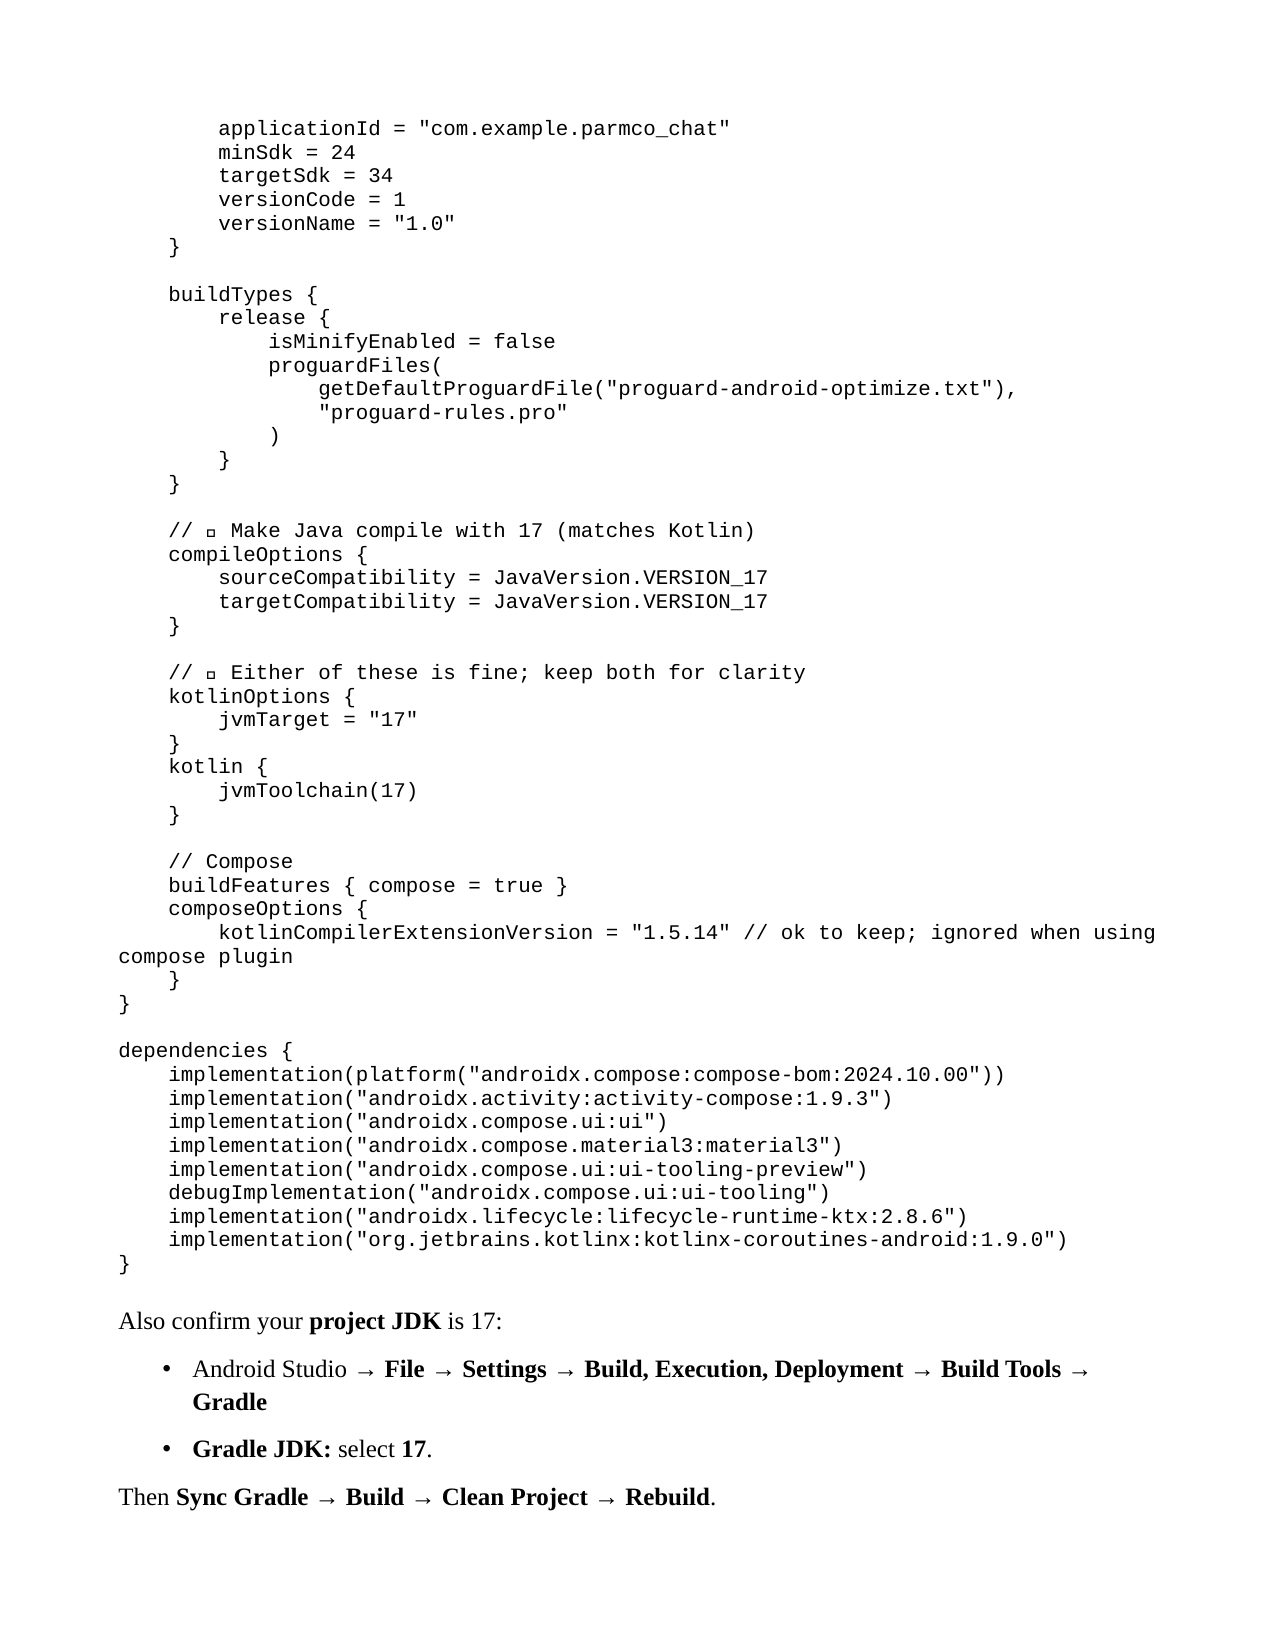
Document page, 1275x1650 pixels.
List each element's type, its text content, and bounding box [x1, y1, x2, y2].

text ) [118, 426, 1157, 449]
text targetCompatibility = JavaVersion.VERSION_17 [118, 591, 1157, 615]
text kotlin { [118, 757, 1157, 780]
text versionName = "1.0" [118, 213, 1157, 236]
text // ✅ Either of these is fine; keep both for clarity [118, 662, 1157, 686]
text compileOptions { [118, 544, 1157, 567]
text } [118, 236, 1157, 260]
text } [118, 804, 1157, 827]
text } [118, 969, 1157, 993]
text targetSdk = 34 [118, 165, 1157, 189]
text release { [118, 307, 1157, 331]
text jvmTarget = "17" [118, 709, 1157, 733]
text composeOptions { [118, 898, 1157, 922]
text versionCode = 1 [118, 189, 1157, 213]
text buildFeatures { compose = true } [118, 875, 1157, 898]
text implementation("org.jetbrains.kotlinx:kotlinx-coroutines-android:1.9.0") [118, 1229, 1157, 1253]
text kotlinOptions { [118, 686, 1157, 709]
text // Compose [118, 851, 1157, 875]
text minSdk = 24 [118, 142, 1157, 165]
text "proguard-rules.pro" [118, 402, 1157, 426]
text buildTypes { [118, 284, 1157, 307]
text getDefaultProguardFile("proguard-android-optimize.txt"), [118, 378, 1157, 402]
text sourceCompatibility = JavaVersion.VERSION_17 [118, 567, 1157, 591]
text applicationId = "com.example.parmco_chat" [118, 118, 1157, 142]
text implementation(platform("androidx.compose:compose-bom:2024.10.00")) [118, 1064, 1157, 1088]
text implementation("androidx.compose.ui:ui-tooling-preview") [118, 1158, 1157, 1182]
text } [118, 449, 1157, 473]
text } [118, 733, 1157, 757]
text implementation("androidx.compose.material3:material3") [118, 1135, 1157, 1158]
text proguardFiles( [118, 354, 1157, 378]
text } [118, 1253, 1157, 1277]
text implementation("androidx.activity:activity-compose:1.9.3") [118, 1088, 1157, 1111]
text isMinifyEnabled = false [118, 331, 1157, 354]
text implementation("androidx.compose.ui:ui") [118, 1111, 1157, 1135]
text jvmToolchain(17) [118, 780, 1157, 804]
text } [118, 993, 1157, 1017]
text Also confirm your project JDK is 17: [118, 1306, 1157, 1335]
text kotlinCompilerExtensionVersion = "1.5.14" // ok to keep; ignored when using compose plugin [118, 922, 1157, 969]
list Android Studio → File → Settings → Build, Execution, Deployment → Build Tools → Gradle [162, 1354, 1157, 1416]
text // ✅ Make Java compile with 17 (matches Kotlin) [118, 520, 1157, 544]
text dependencies { [118, 1040, 1157, 1064]
list Gradle JDK: select 17. [162, 1434, 1157, 1463]
text debugImplementation("androidx.compose.ui:ui-tooling") [118, 1182, 1157, 1206]
text } [118, 473, 1157, 496]
text } [118, 615, 1157, 638]
text Then Sync Gradle → Build → Clean Project → Rebuild. [118, 1482, 1157, 1511]
text implementation("androidx.lifecycle:lifecycle-runtime-ktx:2.8.6") [118, 1206, 1157, 1229]
